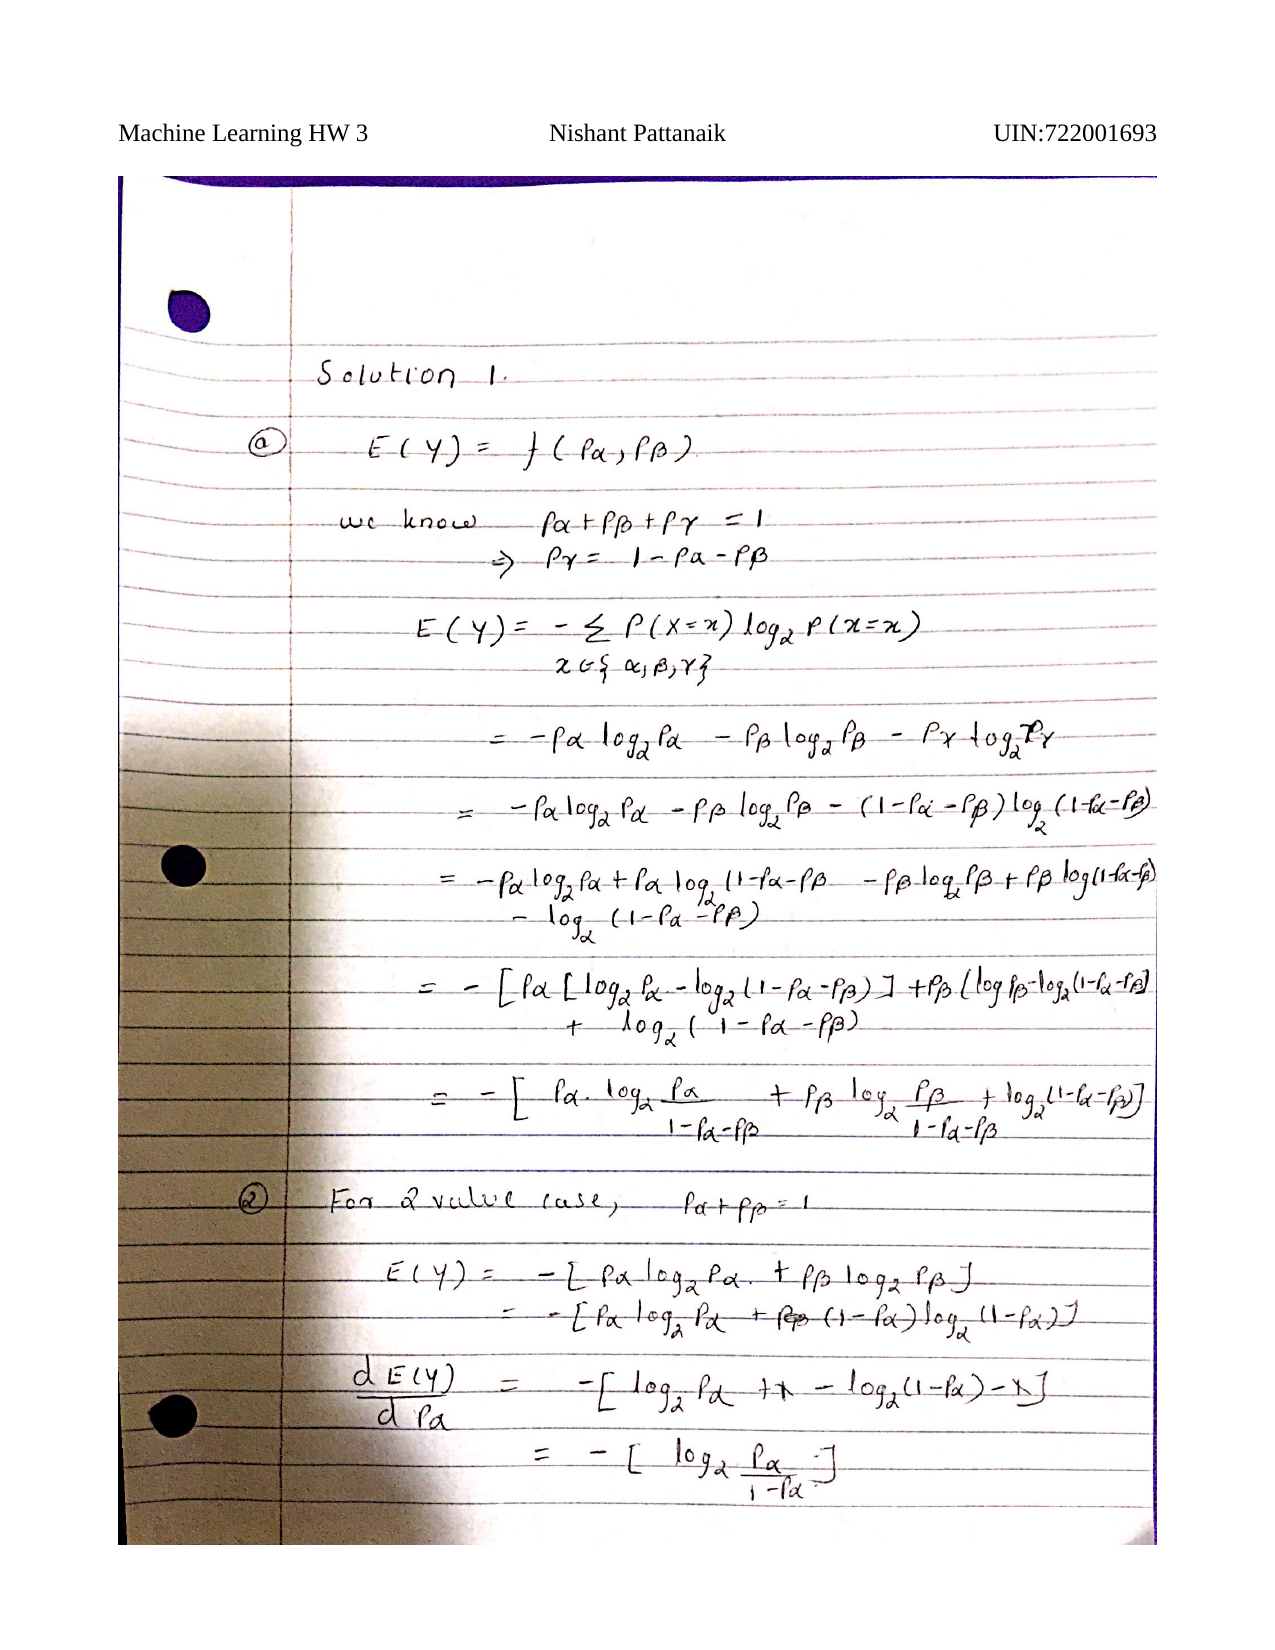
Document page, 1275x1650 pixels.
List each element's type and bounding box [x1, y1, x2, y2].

picture [118, 176, 1157, 1545]
